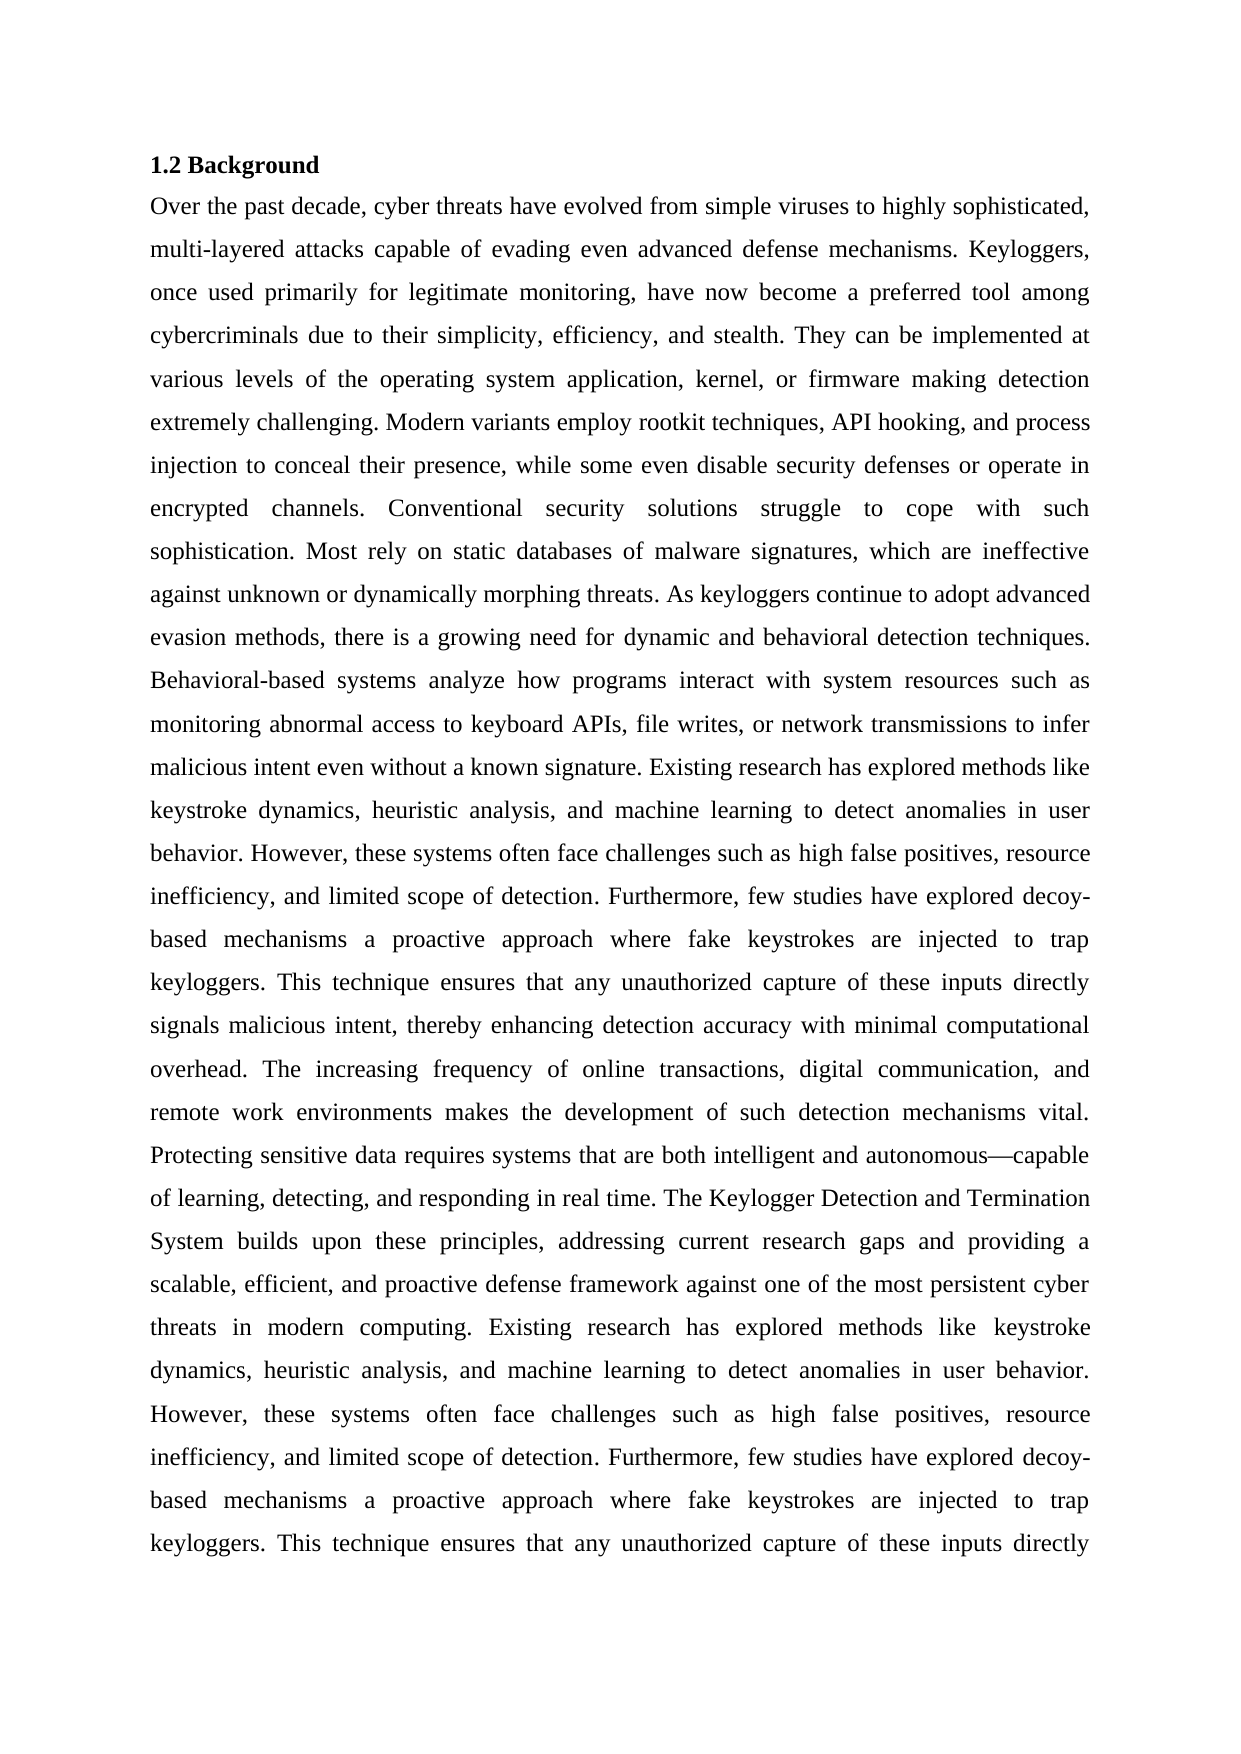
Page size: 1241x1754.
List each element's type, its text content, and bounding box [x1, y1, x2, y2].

text 1.2 Background [150, 150, 1091, 179]
text Over the past decade, cyber threats have evolved from simple viruses to highly sophisticated, multi-layered attacks capable of evading even advanced defense mechanisms. Keyloggers, once used primarily for legitimate monitoring, have now become a preferred tool among cybercriminals due to their simplicity, efficiency, and stealth. They can be implemented at various levels of the operating system application, kernel, or firmware making detection extremely challenging. Modern variants employ rootkit techniques, API hooking, and process injection to conceal their presence, while some even disable security defenses or operate in encrypted channels. Conventional security solutions struggle to cope with such sophistication. Most rely on static databases of malware signatures, which are ineffective against unknown or dynamically morphing threats. As keyloggers continue to adopt advanced evasion methods, there is a growing need for dynamic and behavioral detection techniques. Behavioral-based systems analyze how programs interact with system resources such as monitoring abnormal access to keyboard APIs, file writes, or network transmissions to infer malicious intent even without a known signature. Existing research has explored methods like keystroke dynamics, heuristic analysis, and machine learning to detect anomalies in user behavior. However, these systems often face challenges such as high false positives, resource inefficiency, and limited scope of detection. Furthermore, few studies have explored decoy-based mechanisms a proactive approach where fake keystrokes are injected to trap keyloggers. This technique ensures that any unauthorized capture of these inputs directly signals malicious intent, thereby enhancing detection accuracy with minimal computational overhead. The increasing frequency of online transactions, digital communication, and remote work environments makes the development of such detection mechanisms vital. Protecting sensitive data requires systems that are both intelligent and autonomous—capable of learning, detecting, and responding in real time. The Keylogger Detection and Termination System builds upon these principles, addressing current research gaps and providing a scalable, efficient, and proactive defense framework against one of the most persistent cyber threats in modern computing. Existing research has explored methods like keystroke dynamics, heuristic analysis, and machine learning to detect anomalies in user behavior. However, these systems often face challenges such as high false positives, resource inefficiency, and limited scope of detection. Furthermore, few studies have explored decoy-based mechanisms a proactive approach where fake keystrokes are injected to trap keyloggers. This technique ensures that any unauthorized capture of these inputs directly [150, 191, 1091, 1557]
